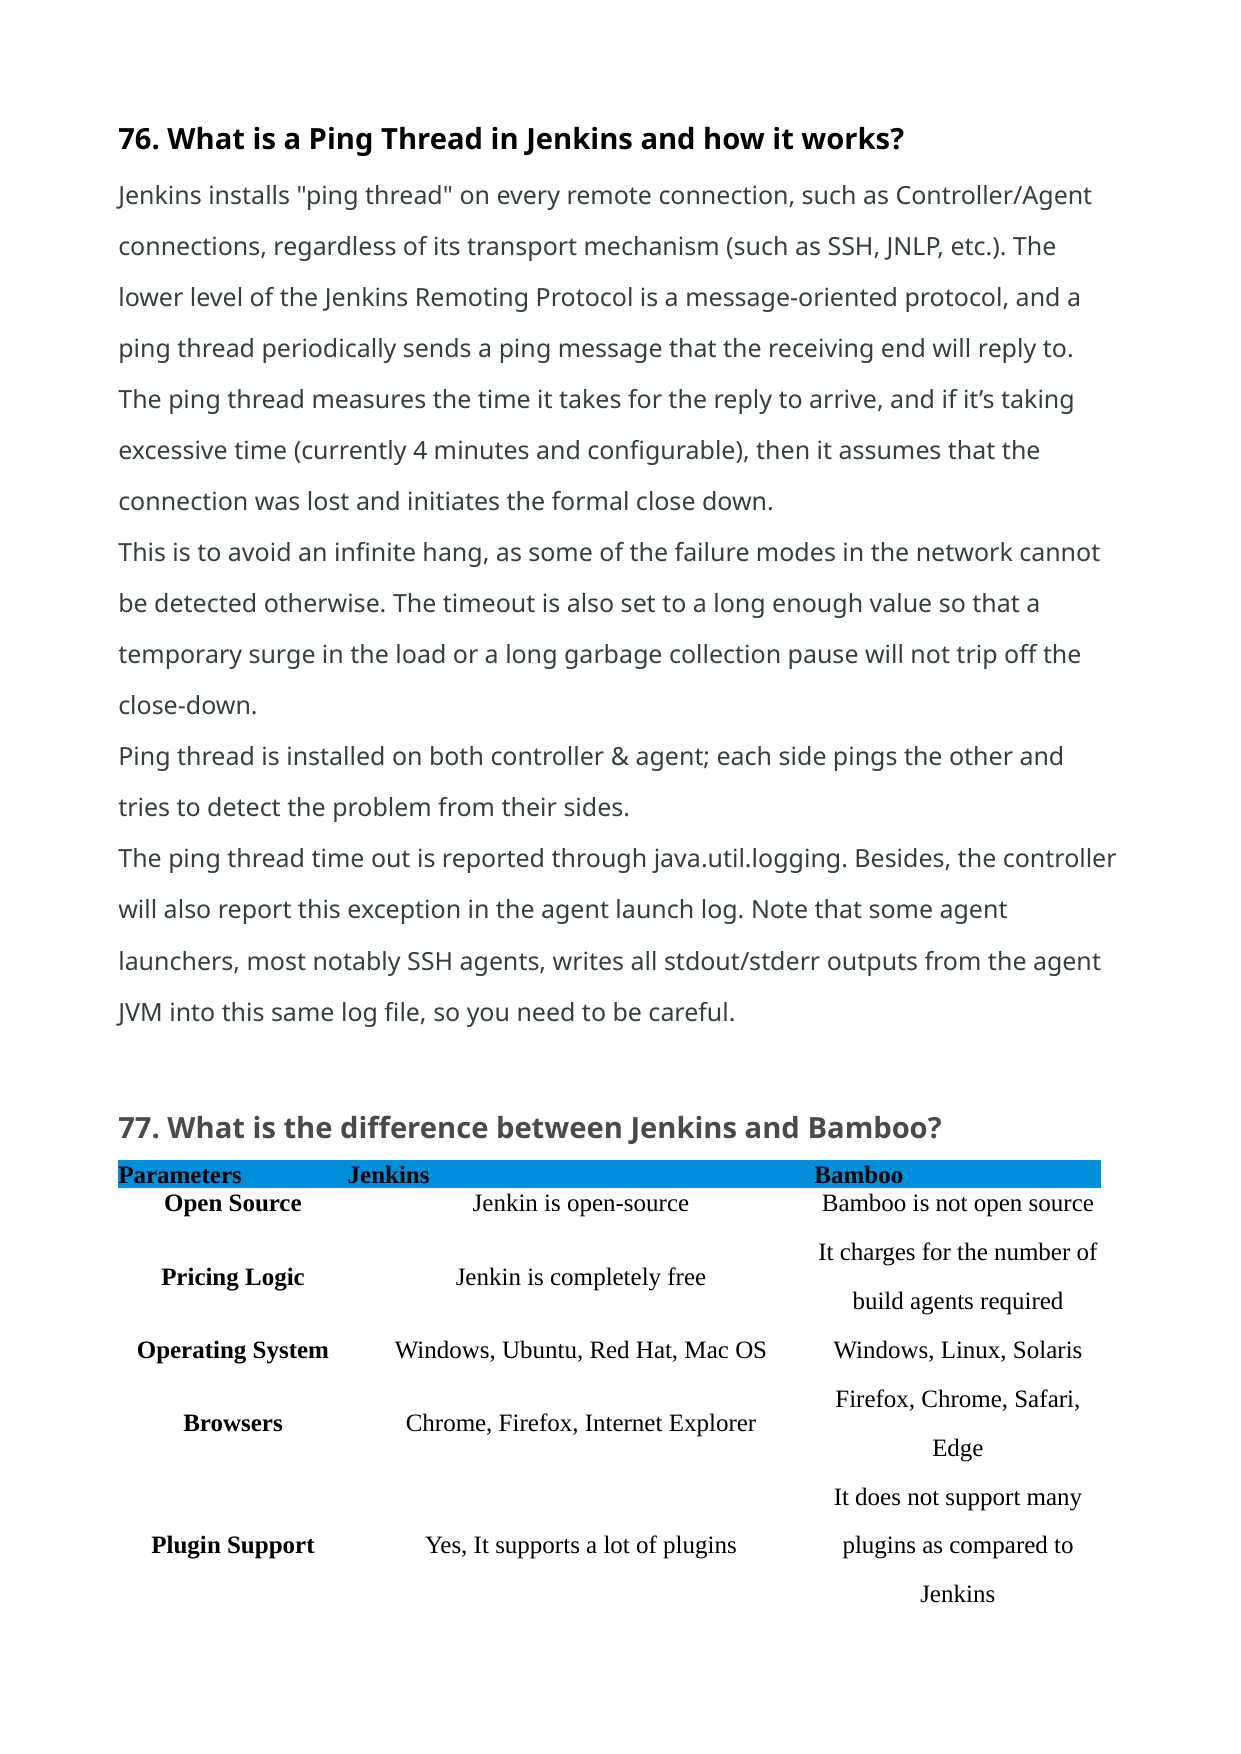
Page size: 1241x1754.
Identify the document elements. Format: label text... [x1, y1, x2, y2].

table_cell Yes, It supports a lot of plugins [348, 1482, 814, 1628]
table_cell Chrome, Firefox, Internet Explorer [348, 1384, 814, 1482]
subtitle 77. What is the difference between Jenkins and Bamboo? [118, 1107, 1122, 1147]
text Ping thread is installed on both controller & agent; each side pings the other and tries to detect the problem from their sides. [118, 739, 1122, 824]
table_cell Open Source [118, 1189, 347, 1237]
text This is to avoid an infinite hang, as some of the failure modes in the network cannot be detected otherwise. The timeout is also set to a long enough value so that a temporary surge in the load or a long garbage collection pause will not trip off the close-down. [118, 535, 1122, 722]
table_header Jenkins [348, 1160, 814, 1188]
table_cell Browsers [118, 1384, 347, 1482]
table_cell Jenkin is open-source [348, 1189, 814, 1237]
table_cell Pricing Logic [118, 1237, 347, 1335]
table_cell Plugin Support [118, 1482, 347, 1628]
table_cell Firefox, Chrome, Safari, Edge [814, 1384, 1101, 1482]
table_cell It charges for the number of build agents required [814, 1237, 1101, 1335]
table_cell Bamboo is not open source [814, 1189, 1101, 1237]
text The ping thread time out is reported through java.util.logging. Besides, the controller will also report this exception in the agent launch log. Note that some agent launchers, most notably SSH agents, writes all stdout/stderr outputs from the agent JVM into this same log file, so you need to be careful. [118, 841, 1122, 1028]
table_header Parameters [118, 1160, 347, 1188]
table_cell Jenkin is completely free [348, 1237, 814, 1335]
table_cell Windows, Linux, Solaris [814, 1335, 1101, 1384]
text Jenkins installs "ping thread" on every remote connection, such as Controller/Agent connections, regardless of its transport mechanism (such as SSH, JNLP, etc.). The lower level of the Jenkins Remoting Protocol is a message-oriented protocol, and a ping thread periodically sends a ping message that the receiving end will reply to. The ping thread measures the time it takes for the reply to arrive, and if it’s taking excessive time (currently 4 minutes and configurable), then it assumes that the connection was lost and initiates the formal close down. [118, 178, 1122, 518]
subtitle 76. What is a Ping Thread in Jenkins and how it works? [118, 118, 1122, 158]
table_cell Operating System [118, 1335, 347, 1384]
table_cell It does not support many plugins as compared to Jenkins [814, 1482, 1101, 1628]
table_cell Windows, Ubuntu, Red Hat, Mac OS [348, 1335, 814, 1384]
table_header Bamboo [814, 1160, 1101, 1188]
